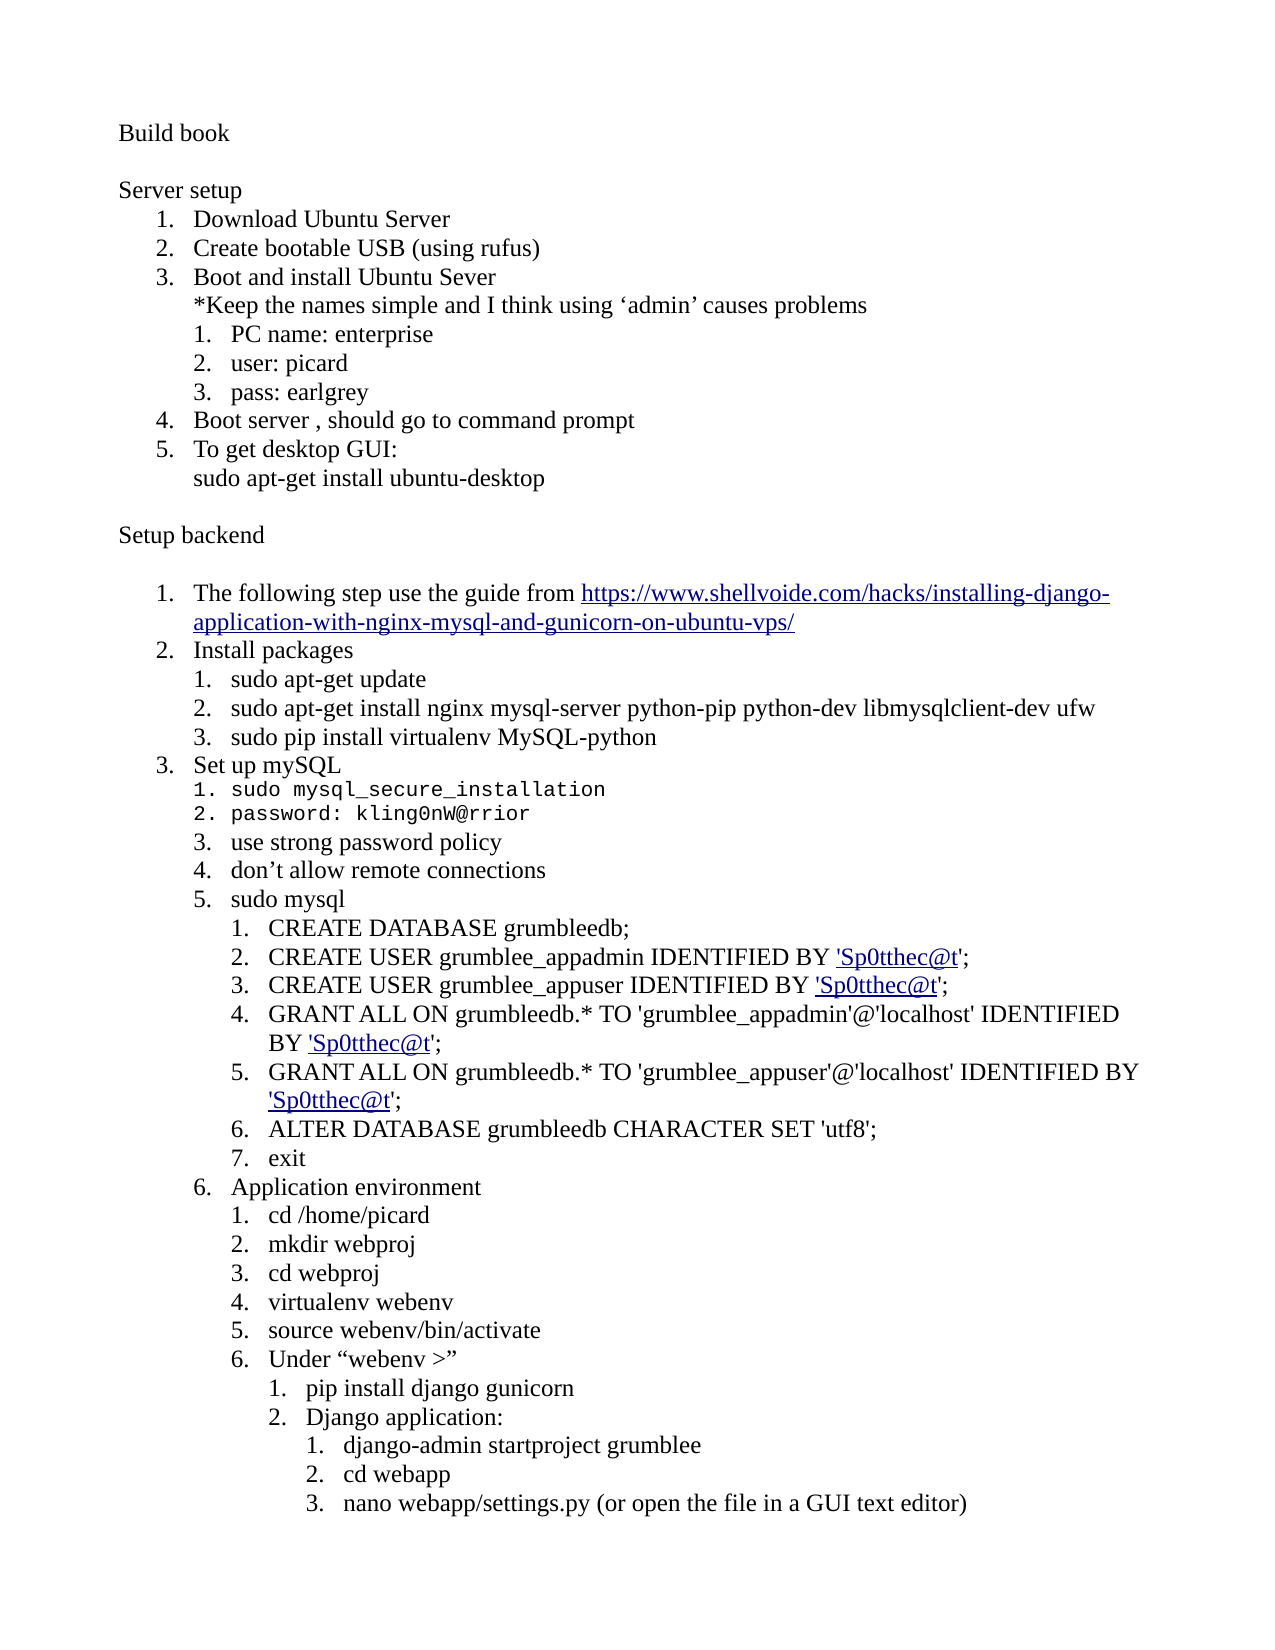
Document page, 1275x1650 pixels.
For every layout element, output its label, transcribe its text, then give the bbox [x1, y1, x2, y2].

list Application environment [193, 1172, 1157, 1200]
list sudo pip install virtualenv MySQL-python [193, 722, 1157, 751]
list exit [231, 1143, 1157, 1172]
list Boot and install Ubuntu Sever *Keep the names simple and I think using ‘admin’ causes problems [156, 262, 1157, 319]
list sudo apt-get install nginx mysql-server python-pip python-dev libmysqlclient-dev ufw [193, 693, 1157, 722]
text Setup backend [118, 521, 1157, 549]
list Install packages [156, 636, 1157, 664]
list sudo mysql_secure_installation [193, 779, 1157, 803]
list don’t allow remote connections [193, 855, 1157, 884]
list sudo apt-get update [193, 664, 1157, 693]
text Build book [118, 118, 1157, 147]
list CREATE USER grumblee_appadmin IDENTIFIED BY 'Sp0tthec@t'; [231, 942, 1157, 970]
list django-admin startproject grumblee [306, 1430, 1157, 1459]
list PC name: enterprise [193, 319, 1157, 348]
list sudo mysql [193, 884, 1157, 913]
list password: kling0nW@rrior [193, 803, 1157, 827]
list To get desktop GUI: sudo apt-get install ubuntu-desktop [156, 434, 1157, 492]
list CREATE DATABASE grumbleedb; [231, 913, 1157, 942]
list The following step use the guide from https://www.shellvoide.com/hacks/installing-django-application-with-nginx-mysql-and-gunicorn-on-ubuntu-vps/ [156, 578, 1157, 636]
list virtualenv webenv [231, 1287, 1157, 1315]
list GRANT ALL ON grumbleedb.* TO 'grumblee_appadmin'@'localhost' IDENTIFIED BY 'Sp0tthec@t'; [231, 999, 1157, 1057]
text Server setup [118, 176, 1157, 204]
list pass: earlgrey [193, 377, 1157, 406]
list Django application: [268, 1402, 1157, 1430]
list Boot server , should go to command prompt [156, 406, 1157, 434]
list user: picard [193, 348, 1157, 377]
list cd /home/picard [231, 1200, 1157, 1229]
list Set up mySQL [156, 751, 1157, 779]
list pip install django gunicorn [268, 1373, 1157, 1402]
list mkdir webproj [231, 1229, 1157, 1258]
list use strong password policy [193, 827, 1157, 855]
list cd webapp [306, 1459, 1157, 1488]
list CREATE USER grumblee_appuser IDENTIFIED BY 'Sp0tthec@t'; [231, 970, 1157, 999]
list ALTER DATABASE grumbleedb CHARACTER SET 'utf8'; [231, 1114, 1157, 1143]
list Create bootable USB (using rufus) [156, 233, 1157, 262]
list Download Ubuntu Server [156, 204, 1157, 233]
list Under “webenv >” [231, 1344, 1157, 1373]
list nano webapp/settings.py (or open the file in a GUI text editor) [306, 1488, 1157, 1517]
list cd webproj [231, 1258, 1157, 1287]
list GRANT ALL ON grumbleedb.* TO 'grumblee_appuser'@'localhost' IDENTIFIED BY 'Sp0tthec@t'; [231, 1057, 1157, 1114]
list source webenv/bin/activate [231, 1315, 1157, 1344]
